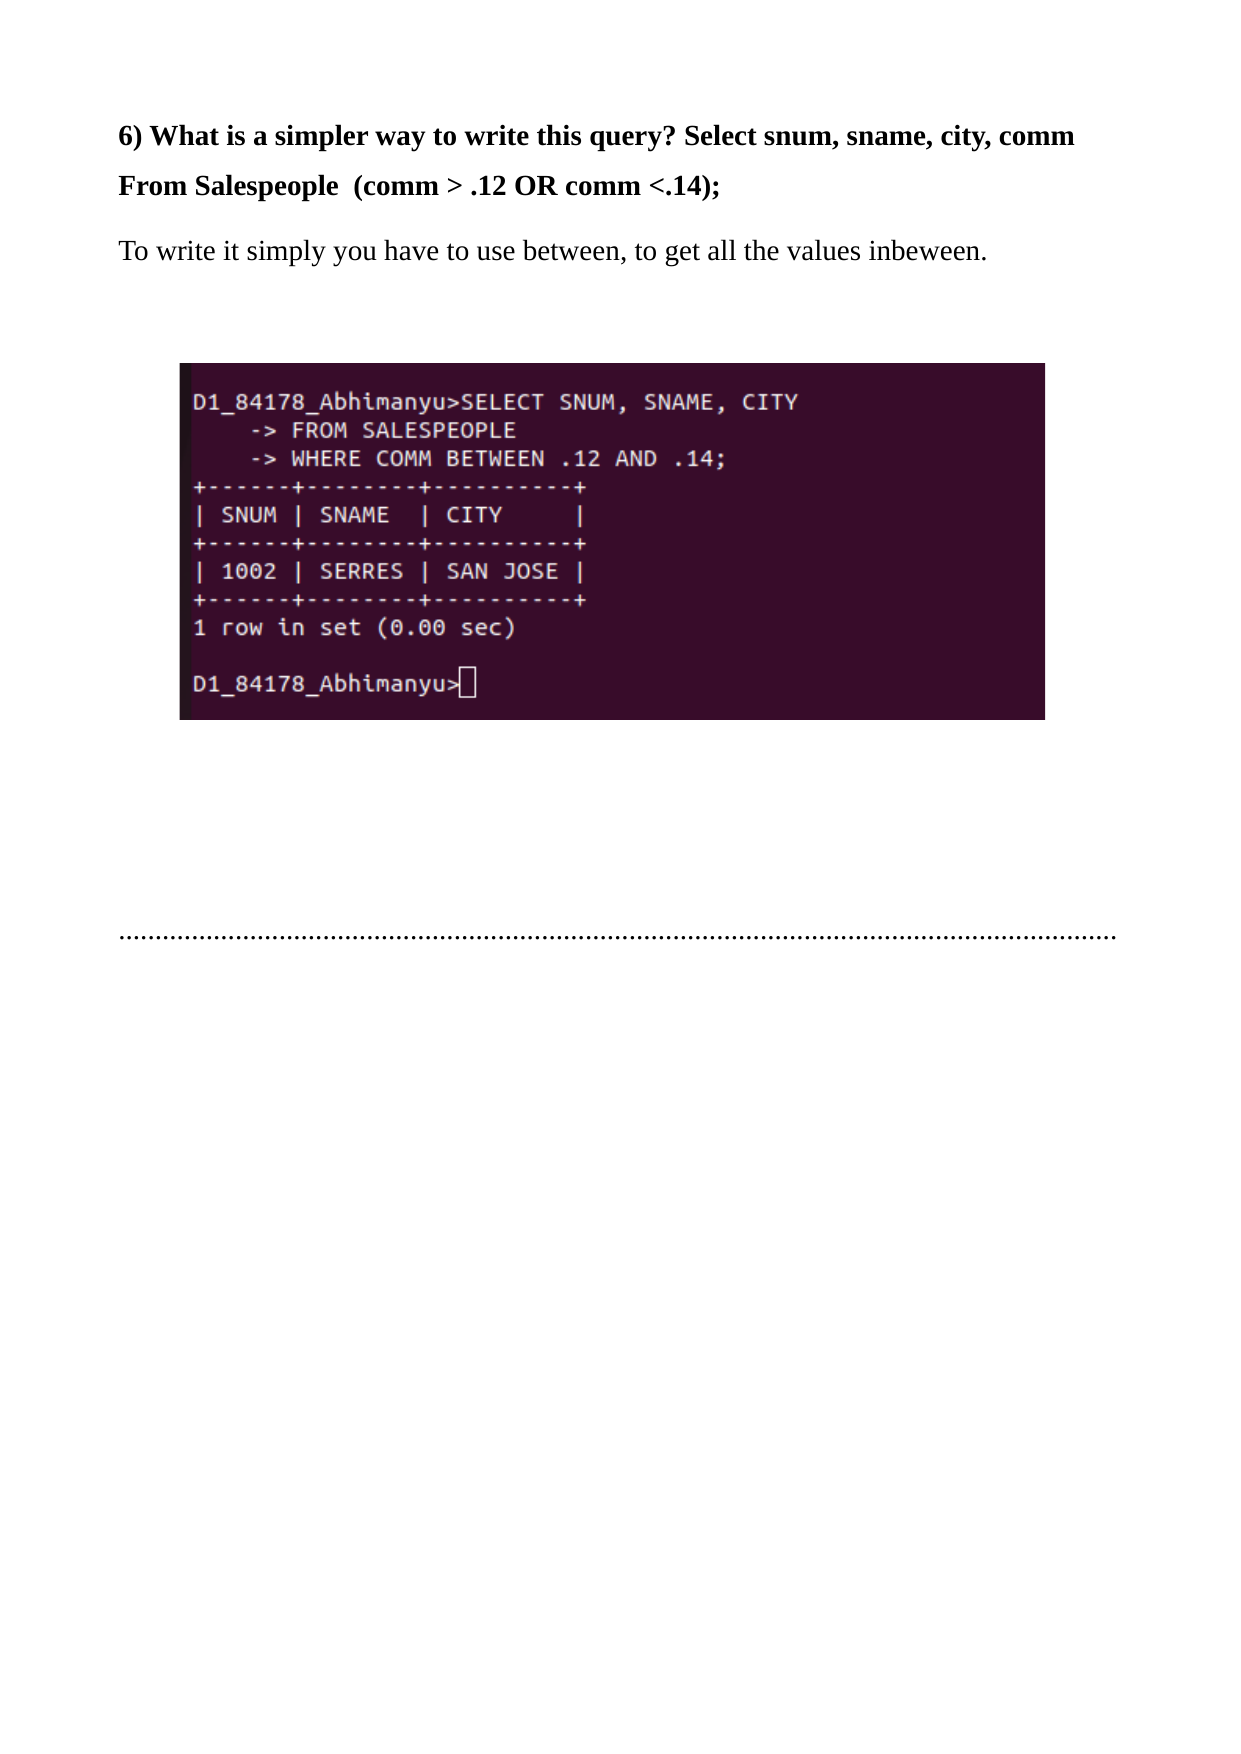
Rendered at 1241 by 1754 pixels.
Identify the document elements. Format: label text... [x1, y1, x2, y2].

text To write it simply you have to use between, to get all the values inbeween. [118, 233, 1122, 267]
text 6) What is a simpler way to write this query? Select snum, sname, city, comm From Salespeople (comm > .12 OR comm <.14); [118, 118, 1122, 202]
text ......................................................................................................................................... [118, 912, 1122, 946]
picture [179, 363, 1045, 720]
